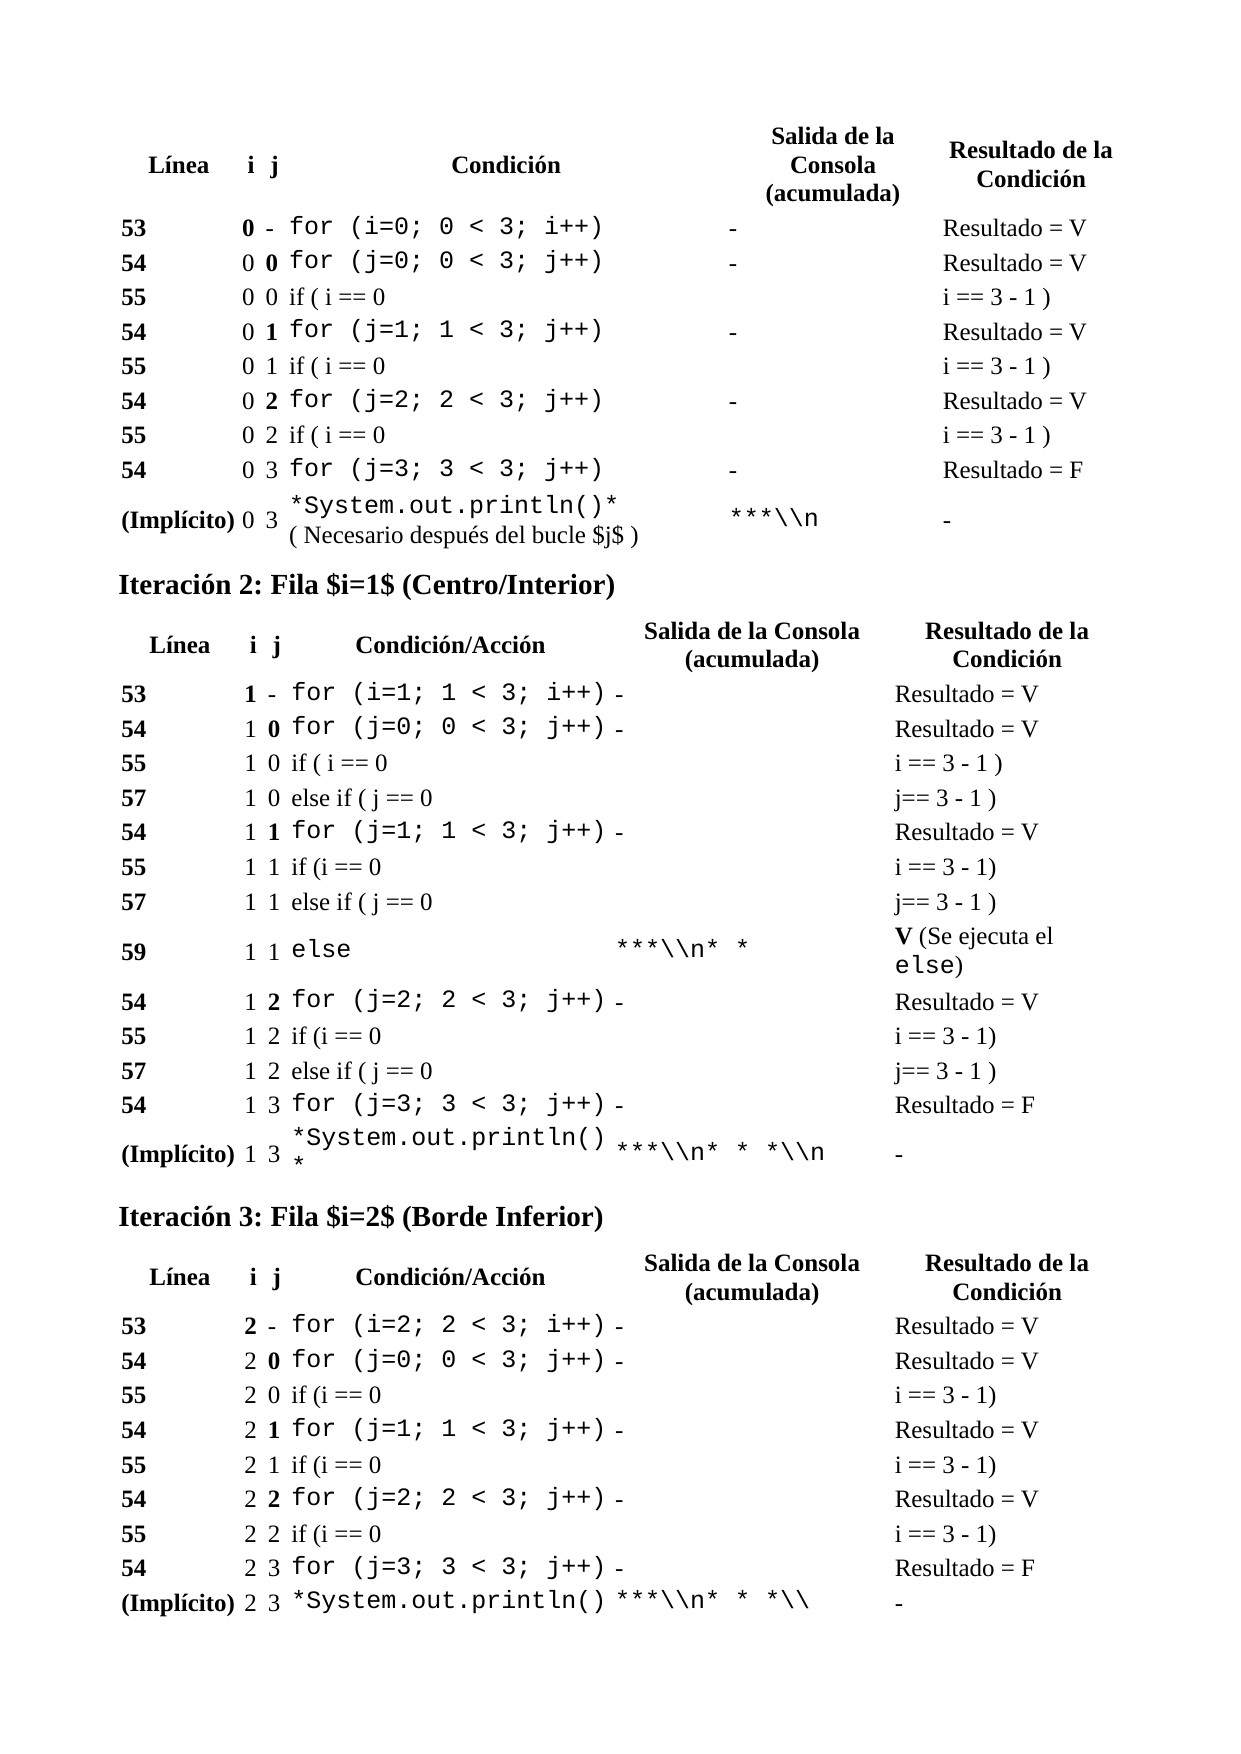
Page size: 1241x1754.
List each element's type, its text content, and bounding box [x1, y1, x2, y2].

table_cell Resultado = F [940, 452, 1122, 487]
table_cell 57 [118, 1053, 241, 1087]
table_cell i == 3 - 1) [892, 1516, 1122, 1551]
table_cell 3 [263, 452, 286, 487]
table_cell Resultado = V [892, 984, 1122, 1018]
table_cell 55 [118, 1018, 241, 1053]
table_cell 57 [118, 884, 241, 918]
table_header Salida de la Consola (acumulada) [726, 118, 940, 210]
table_cell else if ( j == 0 [288, 1053, 612, 1087]
table_cell 55 [118, 1447, 241, 1481]
table_cell - [612, 1088, 892, 1122]
table_cell - [612, 1481, 892, 1516]
table_cell Resultado = V [940, 314, 1122, 348]
table_cell ***\\n* * *\\ [612, 1585, 892, 1620]
table_cell - [612, 1412, 892, 1447]
table_cell 1 [241, 676, 265, 711]
table_header j [265, 1245, 288, 1308]
table_cell 55 [118, 1378, 241, 1412]
table_cell 1 [241, 815, 265, 849]
table_cell V (Se ejecuta el else) [892, 918, 1122, 984]
table_cell for (j=2; 2 < 3; j++) [288, 1481, 612, 1516]
table_cell else [288, 918, 612, 984]
table_cell - [892, 1585, 1122, 1620]
table_cell 54 [118, 1551, 241, 1585]
table_cell Resultado = V [892, 1343, 1122, 1378]
table_cell else if ( j == 0 [288, 884, 612, 918]
table_cell if (i == 0 [288, 1378, 612, 1412]
table_cell 3 [265, 1551, 288, 1585]
table_cell if ( i == 0 [286, 418, 726, 452]
table_cell Resultado = V [940, 210, 1122, 245]
table_cell 1 [241, 984, 265, 1018]
table_cell ***\\n [726, 487, 940, 552]
table_cell 54 [118, 383, 239, 418]
table_cell *System.out.println()* [288, 1122, 612, 1184]
table_cell [726, 418, 940, 452]
table_cell for (j=2; 2 < 3; j++) [286, 383, 726, 418]
table_cell [612, 1447, 892, 1481]
table_cell (Implícito) [118, 1585, 241, 1620]
table_cell 57 [118, 780, 241, 814]
table_cell 54 [118, 452, 239, 487]
table_cell 54 [118, 245, 239, 279]
table_cell - [263, 210, 286, 245]
table_cell 0 [239, 279, 262, 314]
table_cell Resultado = V [892, 1481, 1122, 1516]
table_cell for (j=0; 0 < 3; j++) [286, 245, 726, 279]
table_cell ***\\n* * [612, 918, 892, 984]
table_cell 54 [118, 984, 241, 1018]
table_cell 0 [239, 245, 262, 279]
table_cell 0 [265, 711, 288, 745]
table_cell if ( i == 0 [288, 745, 612, 780]
table_cell j== 3 - 1 ) [892, 780, 1122, 814]
table_cell 55 [118, 349, 239, 383]
table_header Línea [118, 118, 239, 210]
table_cell Resultado = V [940, 383, 1122, 418]
table_cell [612, 780, 892, 814]
table_cell 3 [265, 1585, 288, 1620]
table_cell Resultado = V [892, 1412, 1122, 1447]
table_cell Resultado = V [892, 676, 1122, 711]
table_cell if (i == 0 [288, 1516, 612, 1551]
table_cell j== 3 - 1 ) [892, 1053, 1122, 1087]
table_cell 0 [239, 487, 262, 552]
table_cell - [612, 1343, 892, 1378]
table_cell 2 [263, 418, 286, 452]
table_cell ***\\n* * *\\n [612, 1122, 892, 1184]
table_cell 54 [118, 1412, 241, 1447]
table_cell 2 [241, 1447, 265, 1481]
table_cell for (i=1; 1 < 3; i++) [288, 676, 612, 711]
table_cell [612, 1018, 892, 1053]
table_cell 1 [241, 918, 265, 984]
table_cell [612, 1516, 892, 1551]
table_cell 54 [118, 1481, 241, 1516]
table_cell 53 [118, 210, 239, 245]
table_cell if ( i == 0 [286, 349, 726, 383]
table_cell 2 [265, 984, 288, 1018]
table_cell 1 [265, 918, 288, 984]
table_header j [265, 613, 288, 676]
table_cell j== 3 - 1 ) [892, 884, 1122, 918]
table_cell if ( i == 0 [286, 279, 726, 314]
table_cell i == 3 - 1) [892, 849, 1122, 884]
table_cell 54 [118, 1343, 241, 1378]
table_cell 1 [241, 1122, 265, 1184]
table_cell *System.out.println()* ( Necesario después del bucle $j$ ) [286, 487, 726, 552]
table_cell Resultado = F [892, 1551, 1122, 1585]
table_cell for (j=0; 0 < 3; j++) [288, 1343, 612, 1378]
table_cell [612, 884, 892, 918]
table_cell if (i == 0 [288, 1447, 612, 1481]
table_cell 1 [265, 1412, 288, 1447]
table_cell - [726, 452, 940, 487]
table_cell 59 [118, 918, 241, 984]
table_cell Resultado = F [892, 1088, 1122, 1122]
table_cell 3 [265, 1122, 288, 1184]
table_cell for (j=3; 3 < 3; j++) [286, 452, 726, 487]
table_cell 1 [265, 1447, 288, 1481]
table_cell 1 [241, 711, 265, 745]
table_cell [726, 349, 940, 383]
table_cell 53 [118, 1309, 241, 1343]
table_cell (Implícito) [118, 1122, 241, 1184]
table_cell 1 [241, 849, 265, 884]
table_cell Resultado = V [892, 1309, 1122, 1343]
table_header Línea [118, 1245, 241, 1308]
table_cell 1 [241, 780, 265, 814]
table_header Resultado de la Condición [892, 1245, 1122, 1308]
table_cell for (j=1; 1 < 3; j++) [288, 1412, 612, 1447]
table_cell for (j=2; 2 < 3; j++) [288, 984, 612, 1018]
table_cell 55 [118, 279, 239, 314]
table_cell Resultado = V [940, 245, 1122, 279]
table_cell 1 [263, 349, 286, 383]
table_header j [263, 118, 286, 210]
table_cell 0 [239, 314, 262, 348]
table_cell 2 [241, 1343, 265, 1378]
table_cell 2 [263, 383, 286, 418]
table_cell 0 [239, 418, 262, 452]
table_cell for (i=0; 0 < 3; i++) [286, 210, 726, 245]
table_header Resultado de la Condición [892, 613, 1122, 676]
subtitle Iteración 3: Fila $i=2$ (Borde Inferior) [118, 1199, 1122, 1233]
table_cell 1 [265, 815, 288, 849]
table_cell 2 [241, 1481, 265, 1516]
table_header i [241, 613, 265, 676]
table_cell 55 [118, 849, 241, 884]
table_cell *System.out.println() [288, 1585, 612, 1620]
table_cell 0 [265, 745, 288, 780]
table_cell if (i == 0 [288, 1018, 612, 1053]
table_cell - [612, 676, 892, 711]
table_cell if (i == 0 [288, 849, 612, 884]
table_cell - [612, 984, 892, 1018]
table_cell 1 [263, 314, 286, 348]
table_header i [239, 118, 262, 210]
table_cell i == 3 - 1 ) [892, 745, 1122, 780]
table_cell 2 [265, 1018, 288, 1053]
table_cell 2 [265, 1516, 288, 1551]
table_cell for (j=0; 0 < 3; j++) [288, 711, 612, 745]
table_cell 1 [241, 1018, 265, 1053]
table_cell 54 [118, 711, 241, 745]
table_cell 54 [118, 1088, 241, 1122]
table_cell - [612, 1551, 892, 1585]
table_cell 2 [265, 1053, 288, 1087]
table_cell 0 [263, 245, 286, 279]
table_cell 1 [241, 884, 265, 918]
table_cell i == 3 - 1 ) [940, 279, 1122, 314]
table_cell [612, 1378, 892, 1412]
table_cell 0 [239, 349, 262, 383]
table_cell 0 [265, 1378, 288, 1412]
table_cell 2 [241, 1585, 265, 1620]
table_cell 1 [265, 884, 288, 918]
table_cell - [726, 383, 940, 418]
table_cell for (j=1; 1 < 3; j++) [288, 815, 612, 849]
table_cell 3 [265, 1088, 288, 1122]
table_cell else if ( j == 0 [288, 780, 612, 814]
table_cell 1 [241, 1088, 265, 1122]
table_cell 0 [265, 780, 288, 814]
table_cell 0 [239, 452, 262, 487]
table_cell i == 3 - 1 ) [940, 349, 1122, 383]
table_cell 1 [265, 849, 288, 884]
table_cell 2 [241, 1551, 265, 1585]
table_cell for (j=1; 1 < 3; j++) [286, 314, 726, 348]
table_cell 53 [118, 676, 241, 711]
table_cell - [940, 487, 1122, 552]
subtitle Iteración 2: Fila $i=1$ (Centro/Interior) [118, 567, 1122, 600]
table_cell 54 [118, 314, 239, 348]
table_cell - [265, 676, 288, 711]
table_cell 0 [239, 210, 262, 245]
table_cell i == 3 - 1 ) [940, 418, 1122, 452]
table_cell 2 [241, 1378, 265, 1412]
table_cell 0 [265, 1343, 288, 1378]
table_cell - [612, 711, 892, 745]
table_cell (Implícito) [118, 487, 239, 552]
table_cell 2 [241, 1516, 265, 1551]
table_cell 2 [241, 1412, 265, 1447]
table_cell Resultado = V [892, 815, 1122, 849]
table_cell 55 [118, 418, 239, 452]
table_cell 55 [118, 745, 241, 780]
table_cell [726, 279, 940, 314]
table_header Salida de la Consola (acumulada) [612, 613, 892, 676]
table_cell - [892, 1122, 1122, 1184]
table_cell i == 3 - 1) [892, 1447, 1122, 1481]
table_cell - [612, 1309, 892, 1343]
table_cell [612, 1053, 892, 1087]
table_cell - [726, 245, 940, 279]
table_cell - [265, 1309, 288, 1343]
table_cell - [726, 210, 940, 245]
table_cell 2 [241, 1309, 265, 1343]
table_header Condición [286, 118, 726, 210]
table_cell 0 [263, 279, 286, 314]
table_cell 54 [118, 815, 241, 849]
table_header Línea [118, 613, 241, 676]
table_header i [241, 1245, 265, 1308]
table_cell for (j=3; 3 < 3; j++) [288, 1088, 612, 1122]
table_cell 0 [239, 383, 262, 418]
table_cell - [726, 314, 940, 348]
table_cell 2 [265, 1481, 288, 1516]
table_cell for (j=3; 3 < 3; j++) [288, 1551, 612, 1585]
table_cell Resultado = V [892, 711, 1122, 745]
table_cell - [612, 815, 892, 849]
table_cell [612, 849, 892, 884]
table_cell 3 [263, 487, 286, 552]
table_cell i == 3 - 1) [892, 1378, 1122, 1412]
table_cell [612, 745, 892, 780]
table_cell i == 3 - 1) [892, 1018, 1122, 1053]
table_cell 1 [241, 1053, 265, 1087]
table_header Condición/Acción [288, 613, 612, 676]
table_cell for (i=2; 2 < 3; i++) [288, 1309, 612, 1343]
table_cell 1 [241, 745, 265, 780]
table_header Resultado de la Condición [940, 118, 1122, 210]
table_cell 55 [118, 1516, 241, 1551]
table_header Salida de la Consola (acumulada) [612, 1245, 892, 1308]
table_header Condición/Acción [288, 1245, 612, 1308]
